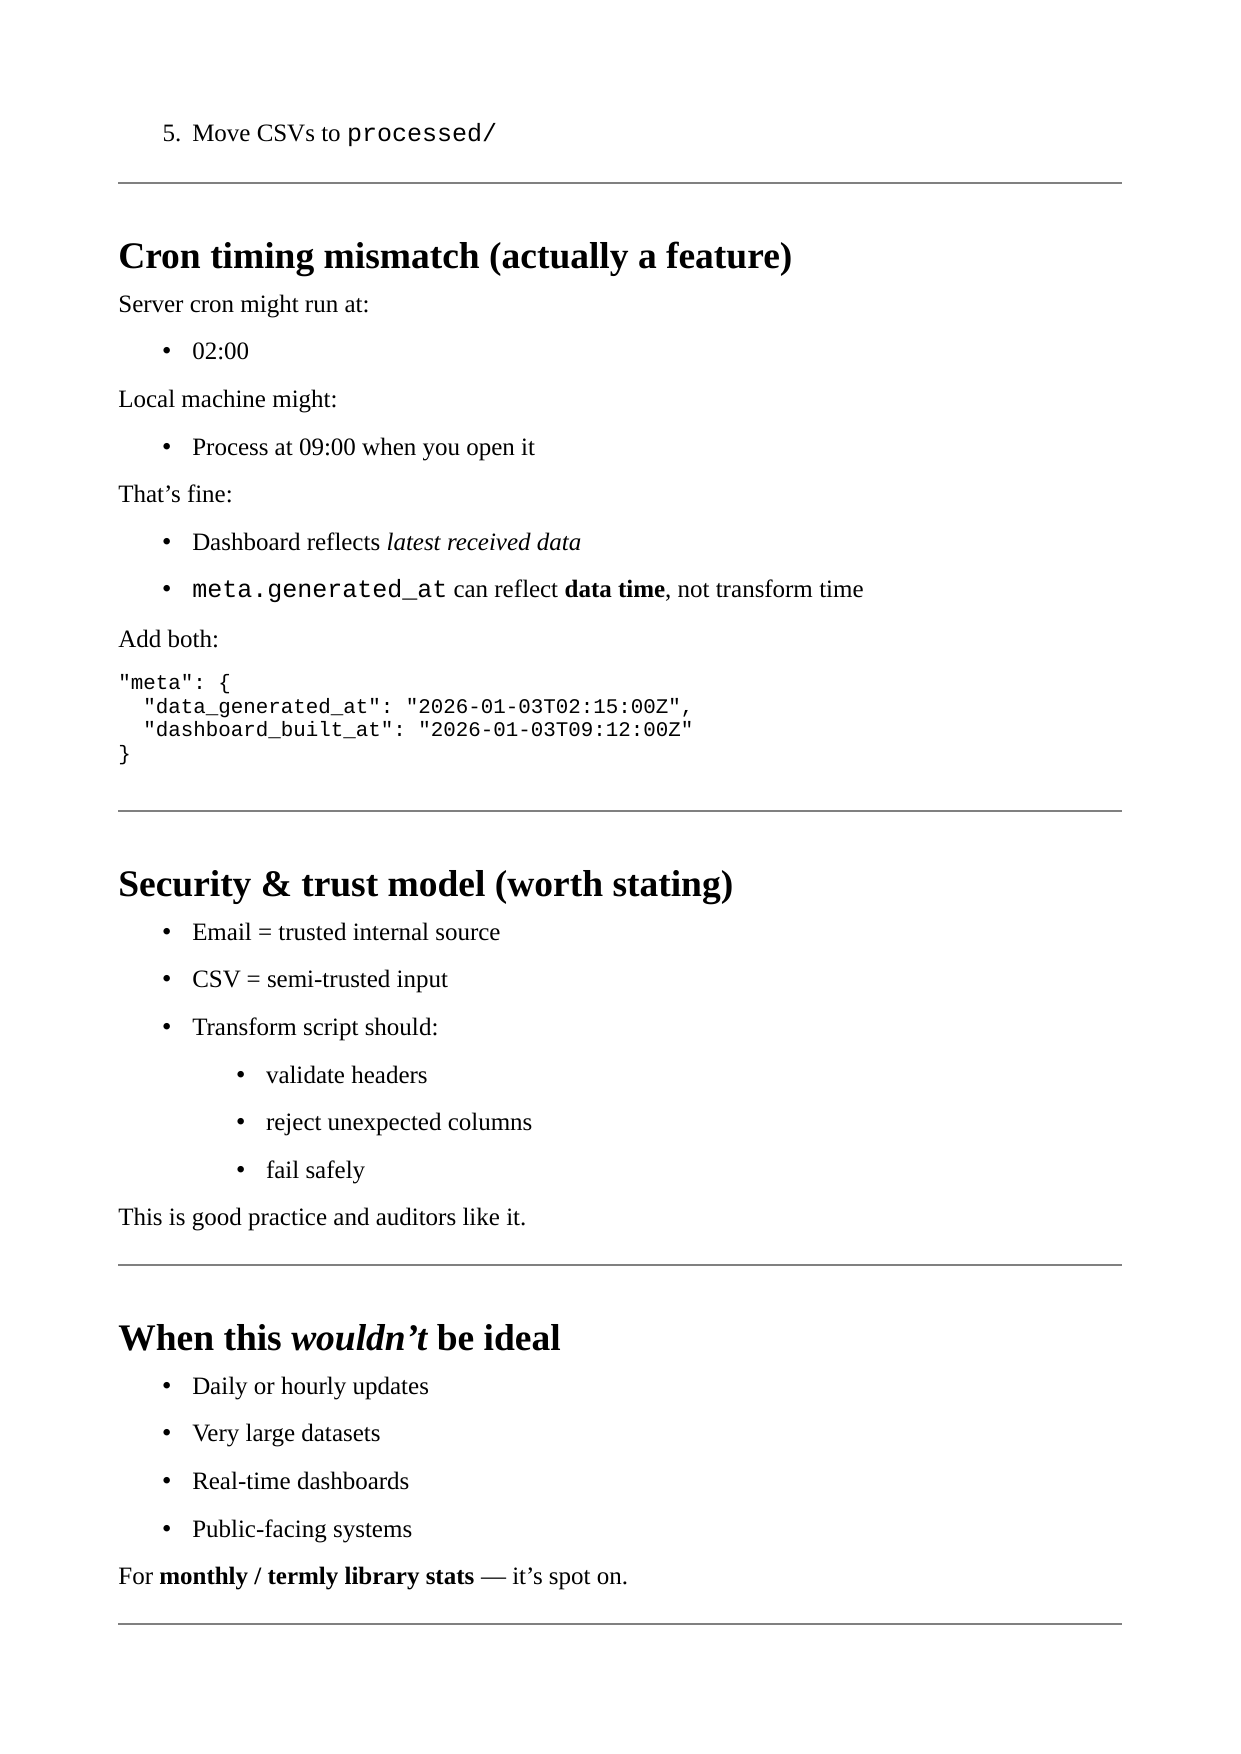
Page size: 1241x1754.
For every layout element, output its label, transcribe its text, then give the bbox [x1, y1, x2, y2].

list Transform script should: [162, 1012, 1122, 1041]
text "data_generated_at": "2026-01-03T02:15:00Z", [118, 696, 1122, 719]
text Add both: [118, 624, 1122, 653]
list Public-facing systems [162, 1514, 1122, 1542]
text "dashboard_built_at": "2026-01-03T09:12:00Z" [118, 719, 1122, 743]
list Daily or hourly updates [162, 1371, 1122, 1399]
list Email = trusted internal source [162, 917, 1122, 946]
list Very large datasets [162, 1418, 1122, 1447]
list reject unexpected columns [236, 1107, 1122, 1136]
text For monthly / termly library stats — it’s spot on. [118, 1561, 1122, 1590]
subtitle Security & trust model (worth stating) [118, 861, 1122, 904]
text That’s fine: [118, 479, 1122, 508]
text Server cron might run at: [118, 289, 1122, 318]
list CSV = semi-trusted input [162, 964, 1122, 993]
list Dashboard reflects latest received data [162, 527, 1122, 556]
text } [118, 743, 1122, 767]
subtitle Cron timing mismatch (actually a feature) [118, 233, 1122, 276]
list validate headers [236, 1060, 1122, 1088]
subtitle When this wouldn’t be ideal [118, 1315, 1122, 1358]
text "meta": { [118, 672, 1122, 696]
list Real-time dashboards [162, 1466, 1122, 1495]
text This is good practice and auditors like it. [118, 1202, 1122, 1231]
text Local machine might: [118, 384, 1122, 413]
list Move CSVs to processed/ [162, 118, 1122, 149]
list meta.generated_at can reflect data time, not transform time [162, 574, 1122, 605]
list Process at 09:00 when you open it [162, 432, 1122, 460]
list 02:00 [162, 336, 1122, 365]
list fail safely [236, 1155, 1122, 1184]
